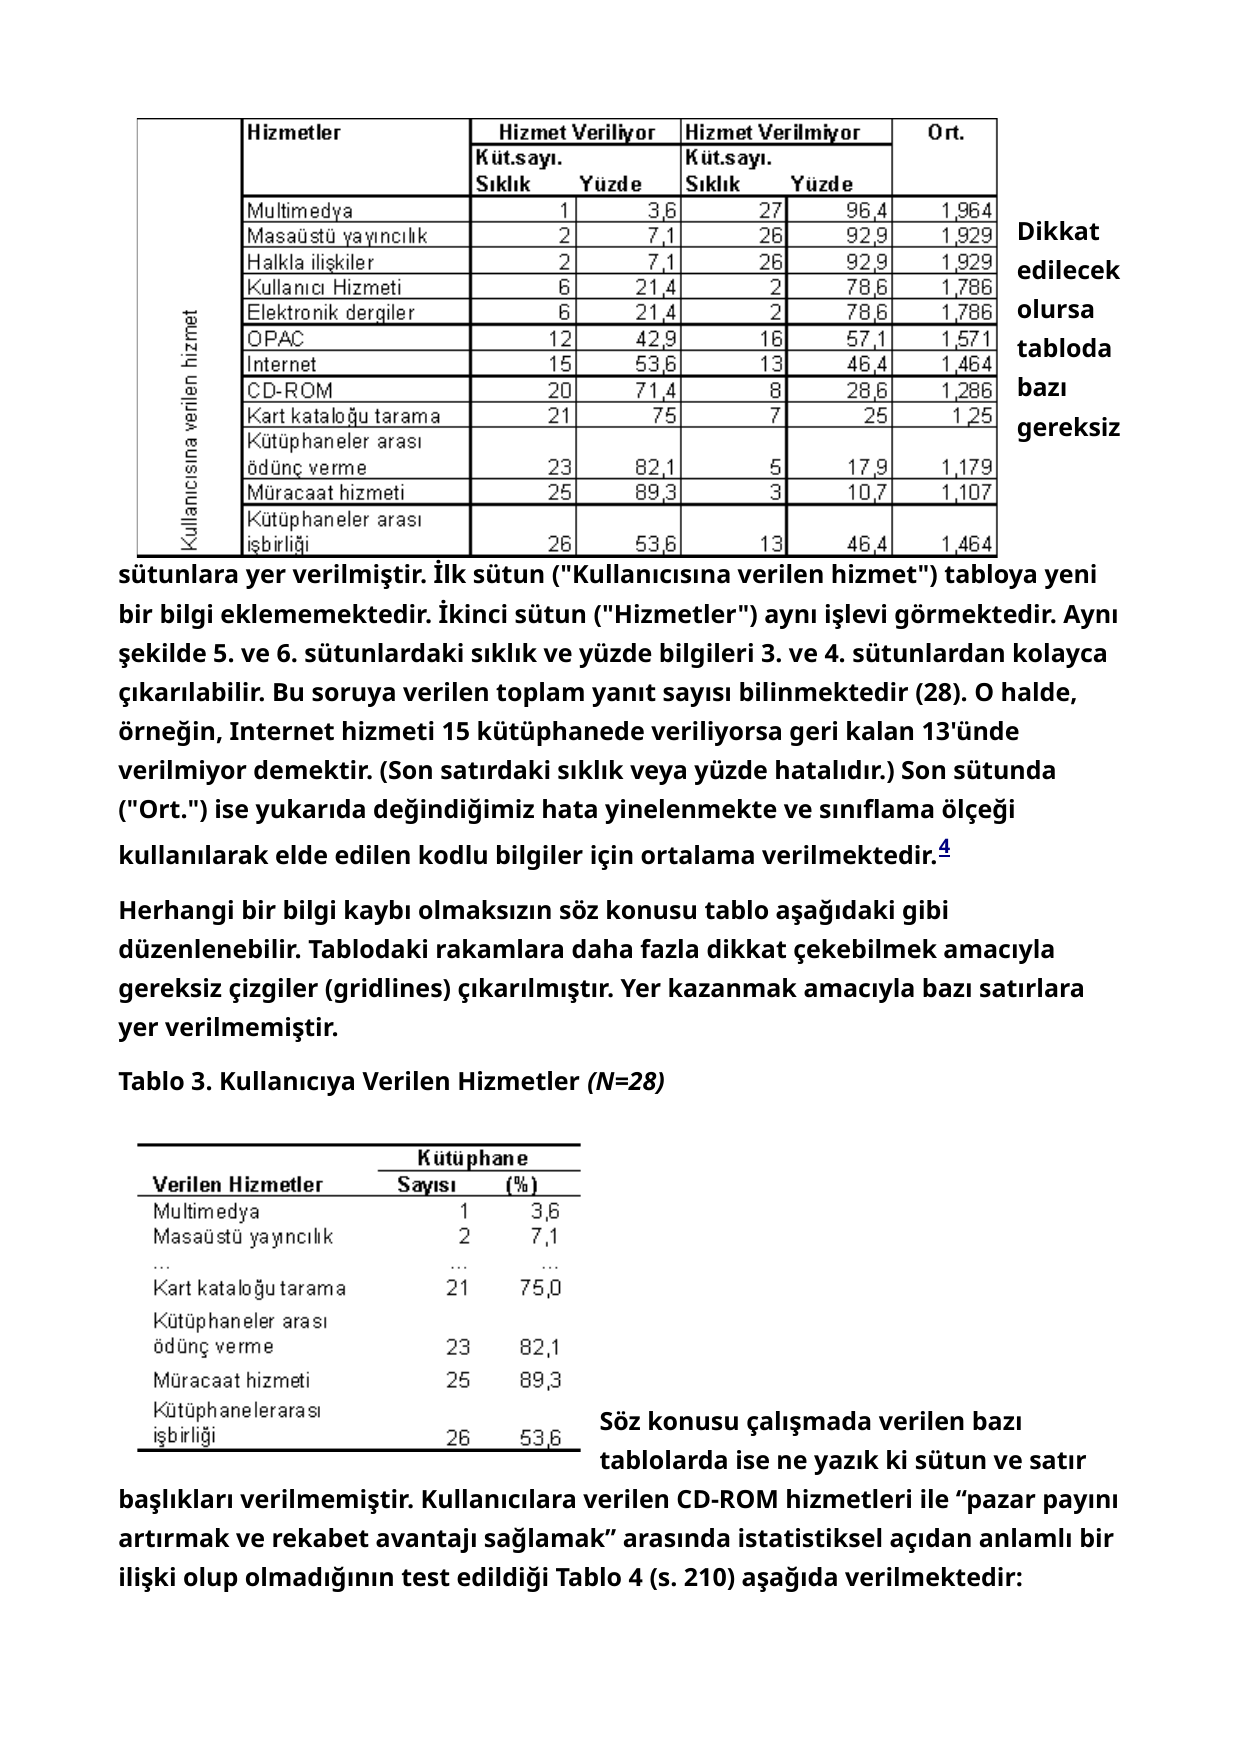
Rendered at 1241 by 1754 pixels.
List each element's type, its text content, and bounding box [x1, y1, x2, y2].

text Söz konusu çalışmada verilen bazı tablolarda ise ne yazık ki sütun ve satır başlıkları verilmemiştir. Kullanıcılara verilen CD-ROM hizmetleri ile “pazar payını artırmak ve rekabet avantajı sağlamak” arasında istatistiksel açıdan anlamlı bir ilişki olup olmadığının test edildiği Tablo 4 (s. 210) aşağıda verilmektedir: [118, 1403, 1122, 1594]
text Tablo 3. Kullanıcıya Verilen Hizmetler (N=28) [118, 1064, 1122, 1098]
picture [136, 1117, 581, 1452]
picture [136, 118, 998, 558]
text Dikkat edilecek olursa tabloda bazı gereksiz sütunlara yer verilmiştir. İlk sütun ("Kullanıcısına verilen hizmet") tabloya yeni bir bilgi eklememektedir. İkinci sütun ("Hizmetler") aynı işlevi görmektedir. Aynı şekilde 5. ve 6. sütunlardaki sıklık ve yüzde bilgileri 3. ve 4. sütunlardan kolayca çıkarılabilir. Bu soruya verilen toplam yanıt sayısı bilinmektedir (28). O halde, örneğin, Internet hizmeti 15 kütüphanede veriliyorsa geri kalan 13'ünde verilmiyor demektir. (Son satırdaki sıklık veya yüzde hatalıdır.) Son sütunda ("Ort.") ise yukarıda değindiğimiz hata yinelenmekte ve sınıflama ölçeği kullanılarak elde edilen kodlu bilgiler için ortalama verilmektedir.4 [118, 213, 1122, 872]
text Herhangi bir bilgi kaybı olmaksızın söz konusu tablo aşağıdaki gibi düzenlenebilir. Tablodaki rakamlara daha fazla dikkat çekebilmek amacıyla gereksiz çizgiler (gridlines) çıkarılmıştır. Yer kazanmak amacıyla bazı satırlara yer verilmemiştir. [118, 892, 1122, 1044]
